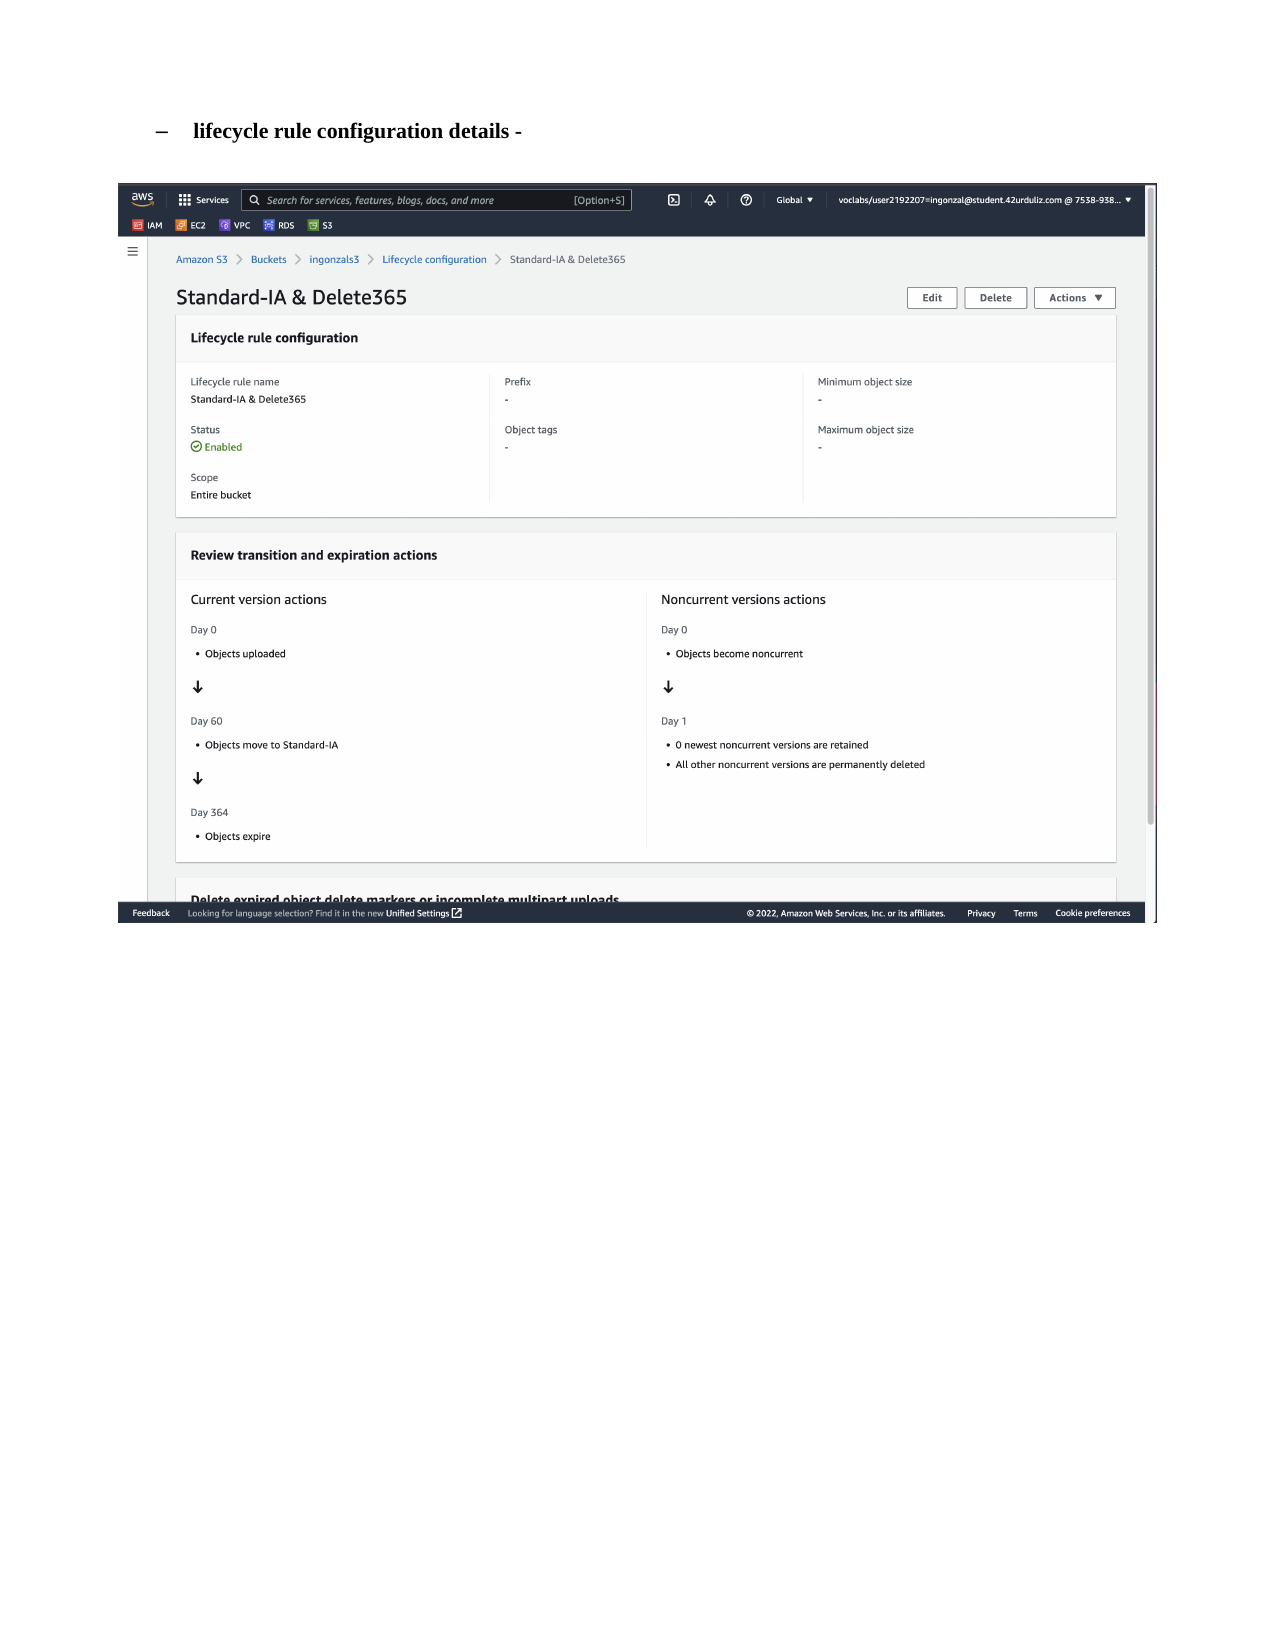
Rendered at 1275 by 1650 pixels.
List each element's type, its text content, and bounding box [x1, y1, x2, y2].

list lifecycle rule configuration details - [156, 118, 1157, 143]
picture [118, 183, 1157, 923]
